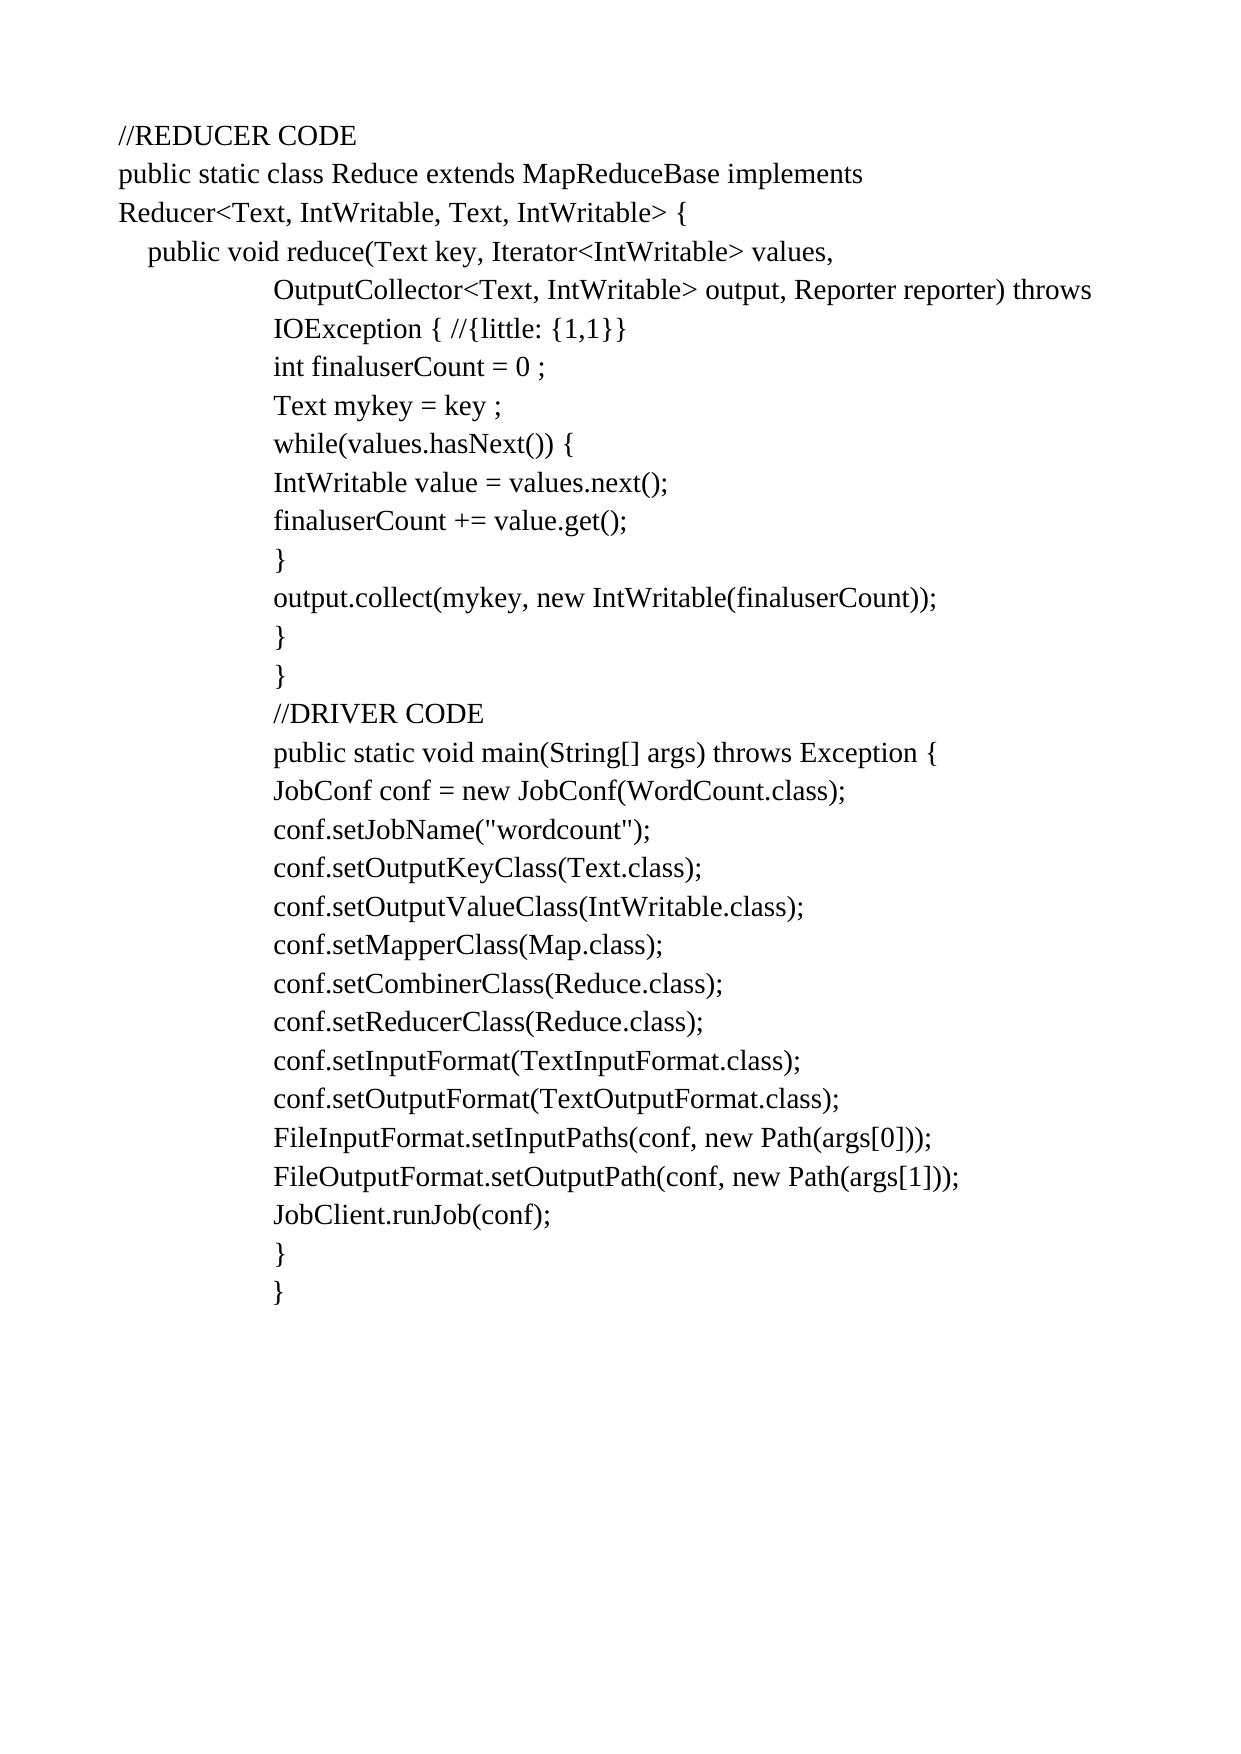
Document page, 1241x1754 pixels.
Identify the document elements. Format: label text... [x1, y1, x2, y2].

text } [118, 542, 1122, 576]
text conf.setInputFormat(TextInputFormat.class); [118, 1043, 1122, 1077]
text OutputCollector<Text, IntWritable> output, Reporter reporter) throws [118, 272, 1122, 306]
text FileOutputFormat.setOutputPath(conf, new Path(args[1])); [118, 1159, 1122, 1192]
text conf.setOutputFormat(TextOutputFormat.class); [118, 1082, 1122, 1115]
text Text mykey = key ; [118, 388, 1122, 421]
text public void reduce(Text key, Iterator<IntWritable> values, [118, 234, 1122, 267]
text public static void main(String[] args) throws Exception { [118, 735, 1122, 768]
text output.collect(mykey, new IntWritable(finaluserCount)); [118, 581, 1122, 614]
text } [118, 619, 1122, 653]
text } [118, 1274, 1122, 1308]
text conf.setMapperClass(Map.class); [118, 927, 1122, 961]
text FileInputFormat.setInputPaths(conf, new Path(args[0])); [118, 1120, 1122, 1154]
text } [118, 658, 1122, 691]
text //REDUCER CODE [118, 118, 1122, 152]
text public static class Reduce extends MapReduceBase implements [118, 157, 1122, 190]
text IOException { //{little: {1,1}} [118, 311, 1122, 344]
text conf.setJobName("wordcount"); [118, 812, 1122, 845]
text JobConf conf = new JobConf(WordCount.class); [118, 773, 1122, 807]
text } [118, 1236, 1122, 1269]
text conf.setOutputValueClass(IntWritable.class); [118, 889, 1122, 922]
text Reducer<Text, IntWritable, Text, IntWritable> { [118, 195, 1122, 229]
text finaluserCount += value.get(); [118, 503, 1122, 537]
text //DRIVER CODE [118, 696, 1122, 730]
text int finaluserCount = 0 ; [118, 349, 1122, 383]
text IntWritable value = values.next(); [118, 465, 1122, 498]
text conf.setOutputKeyClass(Text.class); [118, 850, 1122, 884]
text conf.setReducerClass(Reduce.class); [118, 1004, 1122, 1038]
text while(values.hasNext()) { [118, 426, 1122, 460]
text conf.setCombinerClass(Reduce.class); [118, 966, 1122, 999]
text JobClient.runJob(conf); [118, 1197, 1122, 1231]
